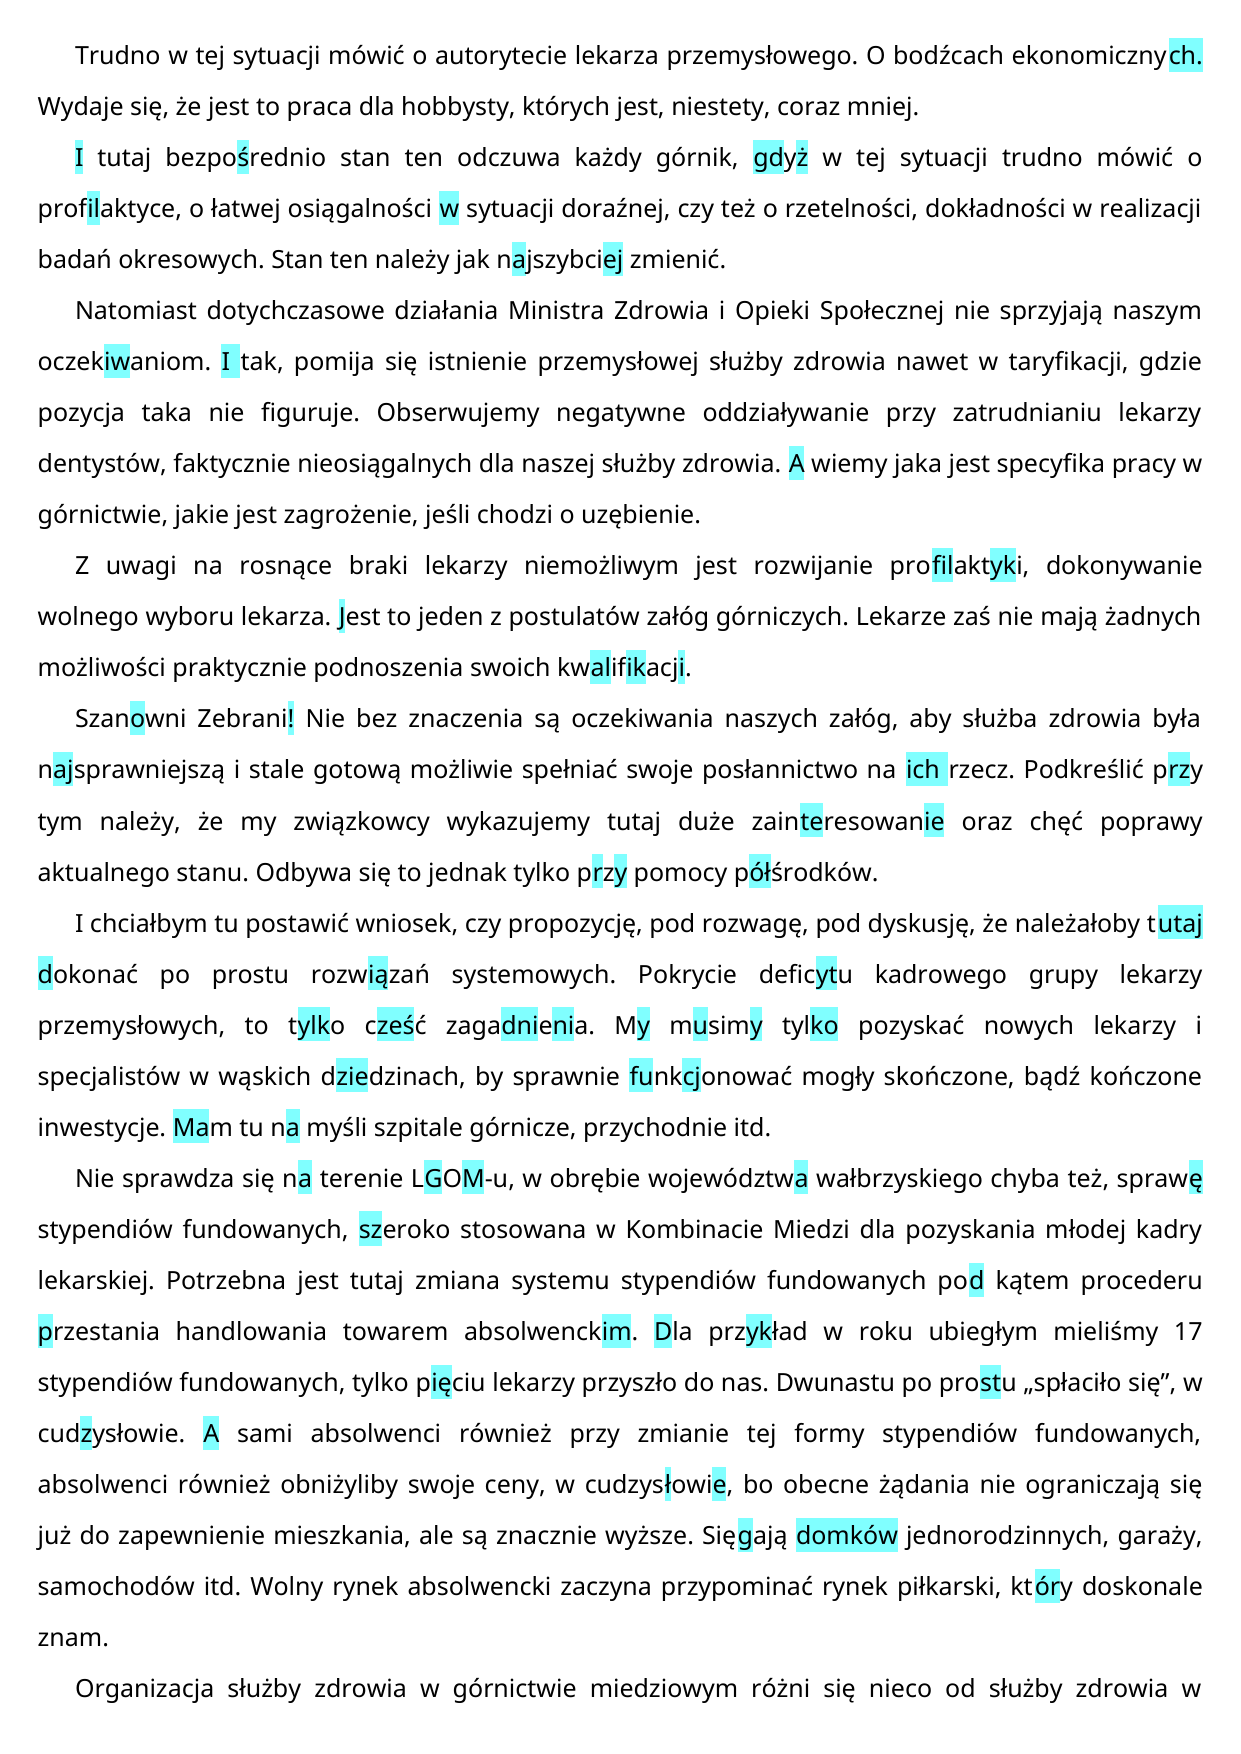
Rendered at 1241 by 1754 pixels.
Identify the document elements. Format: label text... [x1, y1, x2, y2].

text I tutaj bezpośrednio stan ten odczuwa każdy górnik, gdyż w tej sytuacji trudno mówić o profilaktyce, o łatwej osiągalności w sytuacji doraźnej, czy też o rzetelności, dokładności w realizacji badań okresowych. Stan ten należy jak najszybciej zmienić. [37, 139, 1203, 276]
text I chciałbym tu postawić wniosek, czy propozycję, pod rozwagę, pod dyskusję, że należałoby tutaj dokonać po prostu rozwiązań systemowych. Pokrycie deficytu kadrowego grupy lekarzy przemysłowych, to tylko cześć zagadnienia. My musimy tylko pozyskać nowych lekarzy i specjalistów w wąskich dziedzinach, by sprawnie funkcjonować mogły skończone, bądź kończone inwestycje. Mam tu na myśli szpitale górnicze, przychodnie itd. [37, 905, 1203, 1143]
text Natomiast dotychczasowe działania Ministra Zdrowia i Opieki Społecznej nie sprzyjają naszym oczekiwaniom. I tak, pomija się istnienie przemysłowej służby zdrowia nawet w taryfikacji, gdzie pozycja taka nie figuruje. Obserwujemy negatywne oddziaływanie przy zatrudnianiu lekarzy dentystów, faktycznie nieosiągalnych dla naszej służby zdrowia. A wiemy jaka jest specyfika pracy w górnictwie, jakie jest zagrożenie, jeśli chodzi o uzębienie. [37, 293, 1203, 531]
text Organizacja służby zdrowia w górnictwie miedziowym różni się nieco od służby zdrowia w [37, 1671, 1203, 1705]
text Trudno w tej sytuacji mówić o autorytecie lekarza przemysłowego. O bodźcach ekonomicznych. Wydaje się, że jest to praca dla hobbysty, których jest, niestety, coraz mniej. [37, 37, 1203, 123]
text Szanowni Zebrani! Nie bez znaczenia są oczekiwania naszych załóg, aby służba zdrowia była najsprawniejszą i stale gotową możliwie spełniać swoje posłannictwo na ich rzecz. Podkreślić przy tym należy, że my związkowcy wykazujemy tutaj duże zainteresowanie oraz chęć poprawy aktualnego stanu. Odbywa się to jednak tylko przy pomocy półśrodków. [37, 701, 1203, 888]
text Z uwagi na rosnące braki lekarzy niemożliwym jest rozwijanie profilaktyki, dokonywanie wolnego wyboru lekarza. Jest to jeden z postulatów załóg górniczych. Lekarze zaś nie mają żadnych możliwości praktycznie podnoszenia swoich kwalifikacji. [37, 548, 1203, 684]
text Nie sprawdza się na terenie LGOM-u, w obrębie województwa wałbrzyskiego chyba też, sprawę stypendiów fundowanych, szeroko stosowana w Kombinacie Miedzi dla pozyskania młodej kadry lekarskiej. Potrzebna jest tutaj zmiana systemu stypendiów fundowanych pod kątem procederu przestania handlowania towarem absolwenckim. Dla przykład w roku ubiegłym mieliśmy 17 stypendiów fundowanych, tylko pięciu lekarzy przyszło do nas. Dwunastu po prostu „spłaciło się”, w cudzysłowie. A sami absolwenci również przy zmianie tej formy stypendiów fundowanych, absolwenci również obniżyliby swoje ceny, w cudzysłowie, bo obecne żądania nie ograniczają się już do zapewnienie mieszkania, ale są znacznie wyższe. Sięgają domków jednorodzinnych, garaży, samochodów itd. Wolny rynek absolwencki zaczyna przypominać rynek piłkarski, który doskonale znam. [37, 1160, 1203, 1654]
